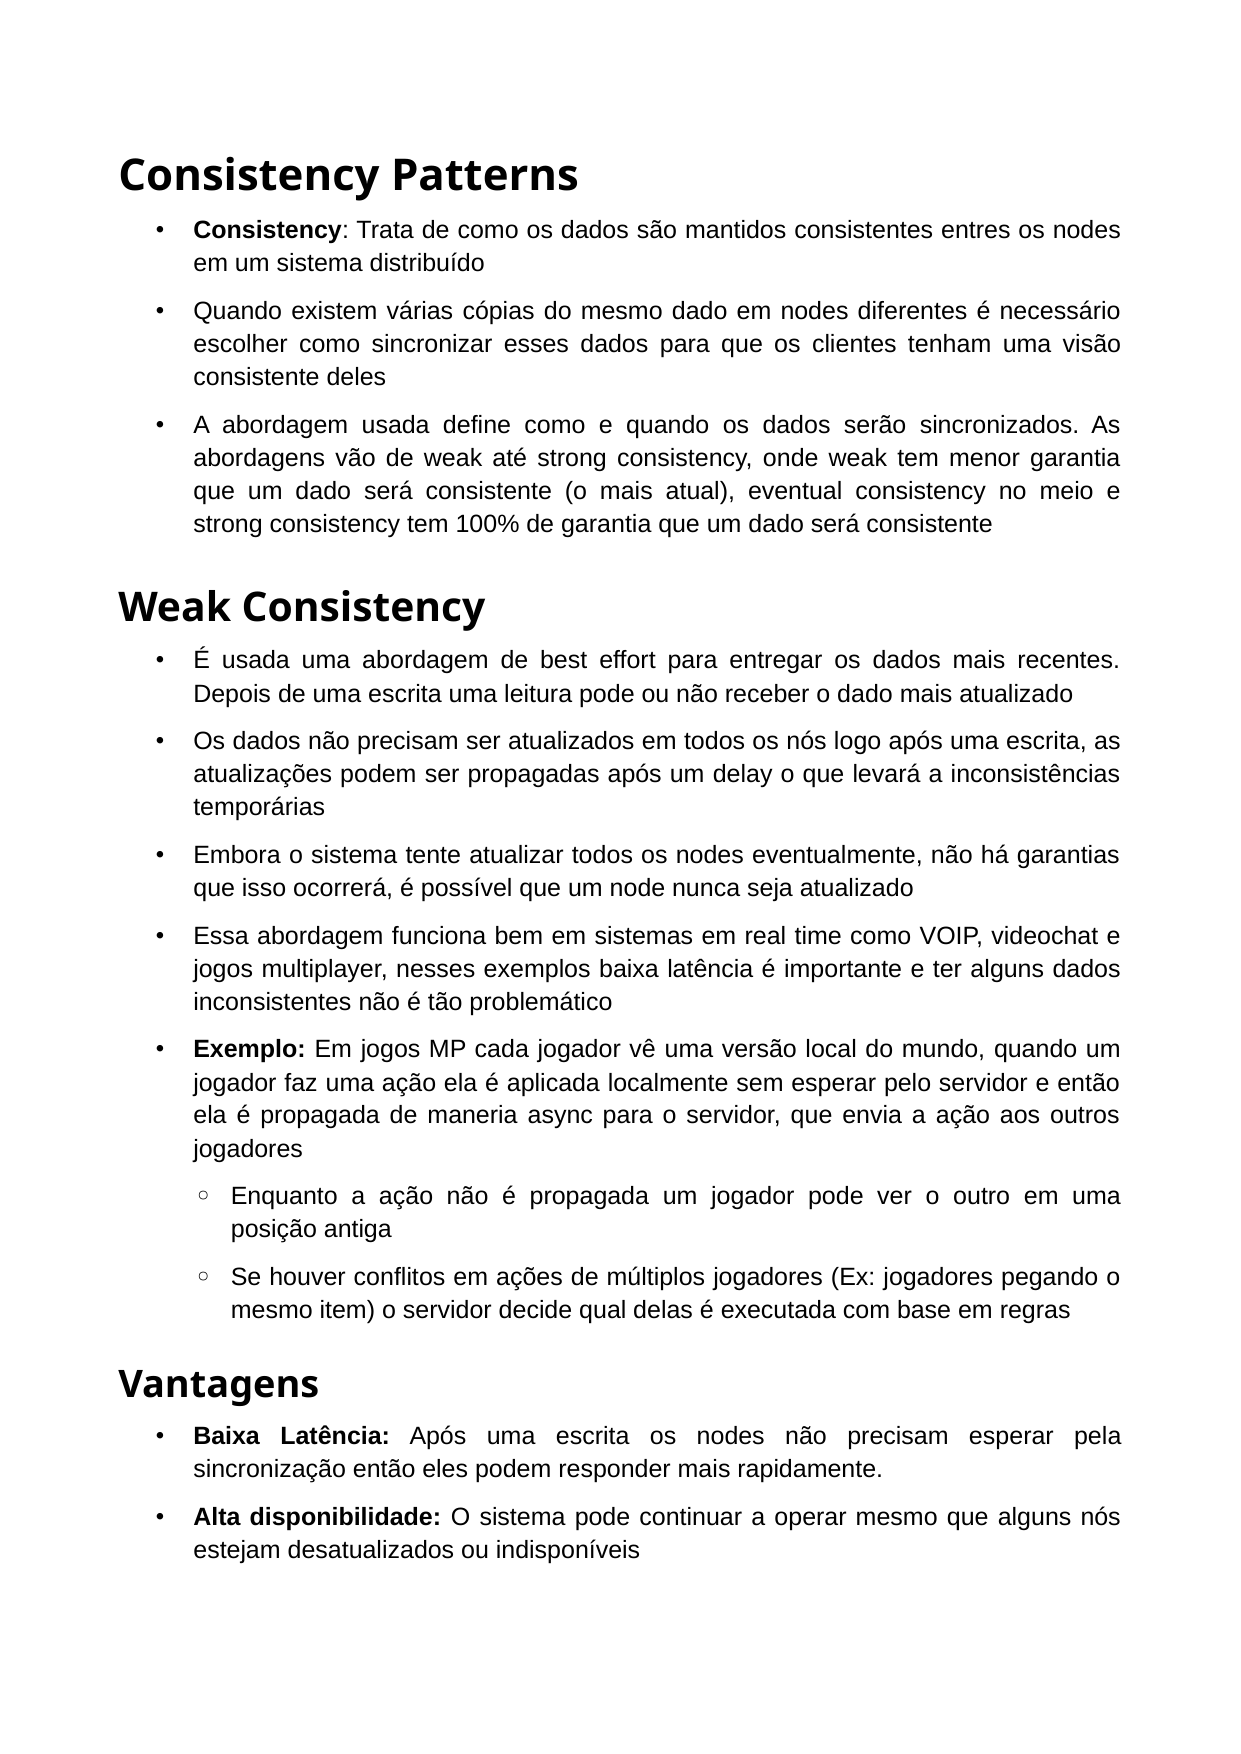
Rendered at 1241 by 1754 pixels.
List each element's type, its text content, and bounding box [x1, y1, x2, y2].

list Consistency: Trata de como os dados são mantidos consistentes entres os nodes em um sistema distribuído [156, 215, 1122, 277]
subtitle Vantagens [118, 1357, 1122, 1409]
list É usada uma abordagem de best effort para entregar os dados mais recentes. Depois de uma escrita uma leitura pode ou não receber o dado mais atualizado [156, 645, 1122, 707]
list Essa abordagem funciona bem em sistemas em real time como VOIP, videochat e jogos multiplayer, nesses exemplos baixa latência é importante e ter alguns dados inconsistentes não é tão problemático [156, 921, 1122, 1016]
list A abordagem usada define como e quando os dados serão sincronizados. As abordagens vão de weak até strong consistency, onde weak tem menor garantia que um dado será consistente (o mais atual), eventual consistency no meio e strong consistency tem 100% de garantia que um dado será consistente [156, 410, 1122, 538]
list Embora o sistema tente atualizar todos os nodes eventualmente, não há garantias que isso ocorrerá, é possível que um node nunca seja atualizado [156, 840, 1122, 902]
list Baixa Latência: Após uma escrita os nodes não precisam esperar pela sincronização então eles podem responder mais rapidamente. [156, 1421, 1122, 1483]
list Exemplo: Em jogos MP cada jogador vê uma versão local do mundo, quando um jogador faz uma ação ela é aplicada localmente sem esperar pelo servidor e então ela é propagada de maneria async para o servidor, que envia a ação aos outros jogadores [156, 1034, 1122, 1162]
list Quando existem várias cópias do mesmo dado em nodes diferentes é necessário escolher como sincronizar esses dados para que os clientes tenham uma visão consistente deles [156, 296, 1122, 391]
list Se houver conflitos em ações de múltiplos jogadores (Ex: jogadores pegando o mesmo item) o servidor decide qual delas é executada com base em regras [193, 1262, 1122, 1324]
subtitle Consistency Patterns [118, 143, 1122, 203]
subtitle Weak Consistency [118, 577, 1122, 633]
list Os dados não precisam ser atualizados em todos os nós logo após uma escrita, as atualizações podem ser propagadas após um delay o que levará a inconsistências temporárias [156, 726, 1122, 821]
list Enquanto a ação não é propagada um jogador pode ver o outro em uma posição antiga [193, 1181, 1122, 1243]
list Alta disponibilidade: O sistema pode continuar a operar mesmo que alguns nós estejam desatualizados ou indisponíveis [156, 1502, 1122, 1564]
